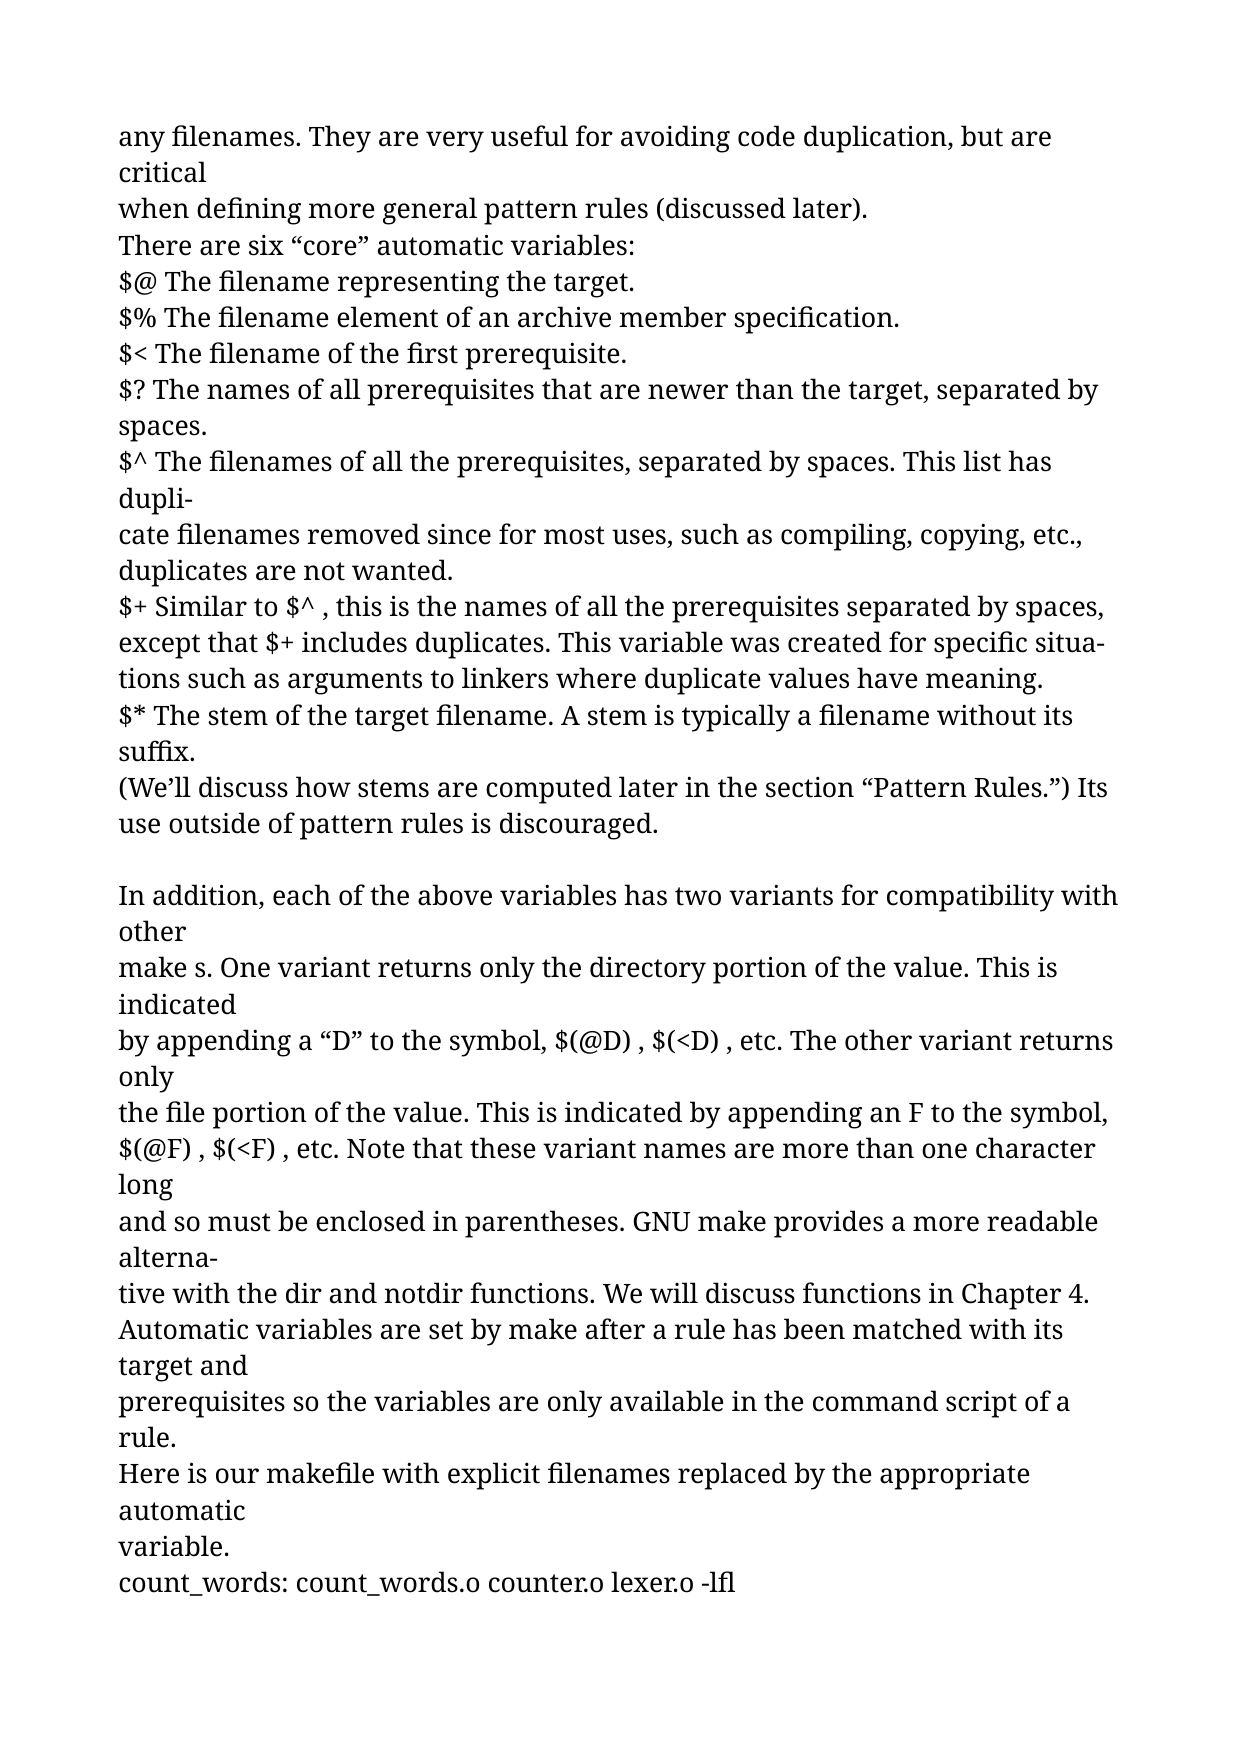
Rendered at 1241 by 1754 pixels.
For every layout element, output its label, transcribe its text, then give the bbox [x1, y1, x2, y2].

text $? The names of all prerequisites that are newer than the target, separated by spaces. [118, 371, 1122, 443]
text the file portion of the value. This is indicated by appending an F to the symbol,$(@F) , $(<F) , etc. Note that these variant names are more than one character long [118, 1094, 1122, 1202]
text $* The stem of the target filename. A stem is typically a filename without its suffix. [118, 696, 1122, 769]
text variable. [118, 1528, 1122, 1564]
text cate filenames removed since for most uses, such as compiling, copying, etc., [118, 516, 1122, 552]
text count_words: count_words.o counter.o lexer.o -lfl [118, 1564, 1122, 1600]
text tive with the dir and notdir functions. We will discuss functions in Chapter 4. [118, 1275, 1122, 1311]
text by appending a “D” to the symbol, $(@D) , $(<D) , etc. The other variant returns only [118, 1022, 1122, 1094]
text tions such as arguments to linkers where duplicate values have meaning. [118, 660, 1122, 696]
text duplicates are not wanted. [118, 552, 1122, 588]
text except that $+ includes duplicates. This variable was created for specific situa- [118, 624, 1122, 660]
text make s. One variant returns only the directory portion of the value. This is indicated [118, 949, 1122, 1022]
text and so must be enclosed in parentheses. GNU make provides a more readable alterna- [118, 1202, 1122, 1275]
text Here is our makefile with explicit filenames replaced by the appropriate automatic [118, 1456, 1122, 1528]
text $% The filename element of an archive member specification. [118, 299, 1122, 335]
text $< The filename of the first prerequisite. [118, 335, 1122, 371]
text when defining more general pattern rules (discussed later). [118, 190, 1122, 227]
text There are six “core” automatic variables: [118, 227, 1122, 263]
text any filenames. They are very useful for avoiding code duplication, but are critical [118, 118, 1122, 190]
text (We’ll discuss how stems are computed later in the section “Pattern Rules.”) Its use outside of pattern rules is discouraged. [118, 769, 1122, 841]
text In addition, each of the above variables has two variants for compatibility with other [118, 877, 1122, 949]
text $+ Similar to $^ , this is the names of all the prerequisites separated by spaces, [118, 588, 1122, 624]
text $@ The filename representing the target. [118, 263, 1122, 299]
text prerequisites so the variables are only available in the command script of a rule. [118, 1383, 1122, 1456]
text Automatic variables are set by make after a rule has been matched with its target and [118, 1311, 1122, 1383]
text $^ The filenames of all the prerequisites, separated by spaces. This list has dupli- [118, 443, 1122, 516]
